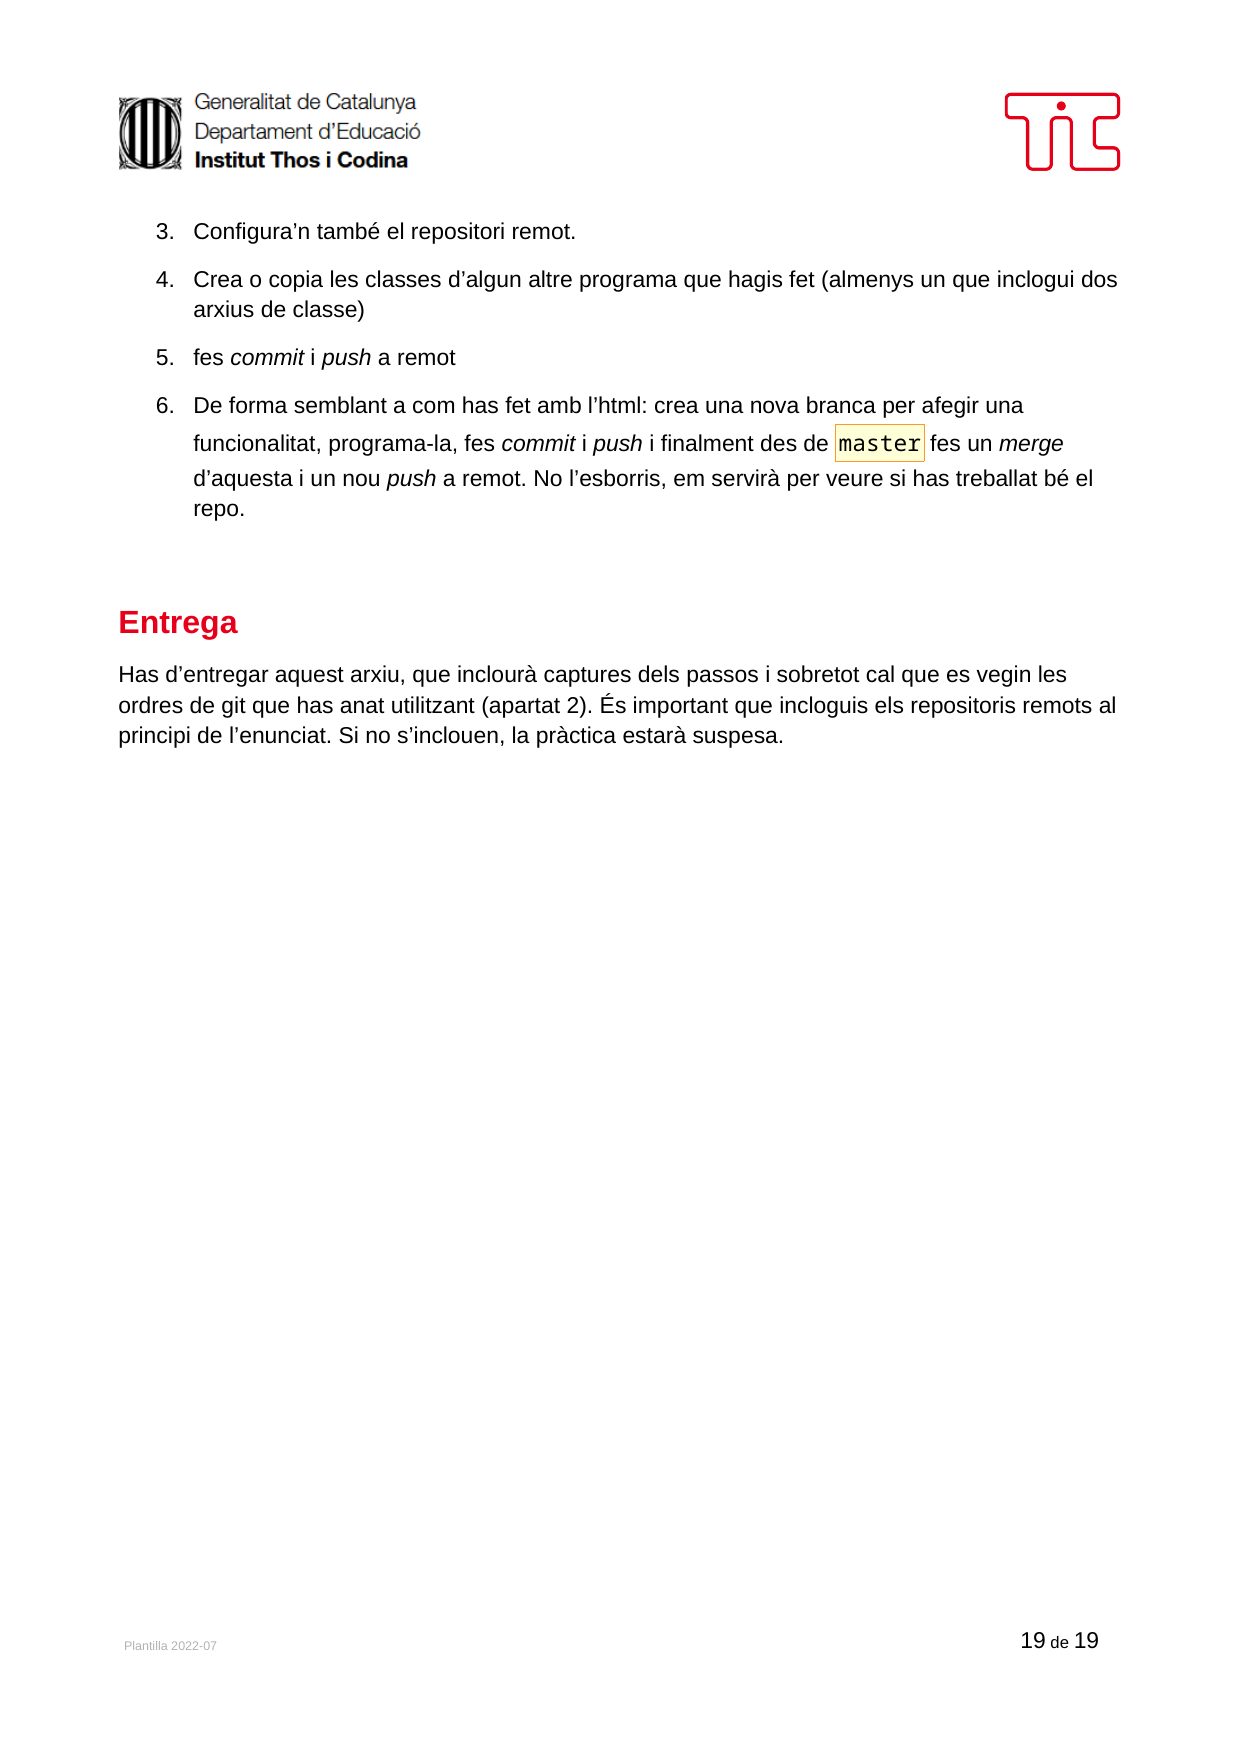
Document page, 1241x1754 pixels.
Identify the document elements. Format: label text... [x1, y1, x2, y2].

picture [118, 92, 422, 171]
list De forma semblant a com has fet amb l’html: crea una nova branca per afegir una funcionalitat, programa-la, fes commit i push i finalment des de master fes un merge d’aquesta i un nou push a remot. No l’esborris, em servirà per veure si has treballat bé el repo. [156, 392, 1122, 522]
list Configura’n també el repositori remot. [156, 218, 1122, 244]
text Has d’entregar aquest arxiu, que inclourà captures dels passos i sobretot cal que es vegin les ordres de git que has anat utilitzant (apartat 2). És important que incloguis els repositoris remots al principi de l’enunciat. Si no s’inclouen, la pràctica estarà suspesa. [118, 661, 1122, 748]
list fes commit i push a remot [156, 344, 1122, 371]
list Crea o copia les classes d’algun altre programa que hagis fet (almenys un que inclogui dos arxius de classe) [156, 266, 1122, 323]
picture [1004, 92, 1123, 171]
subtitle Entrega [118, 603, 1122, 640]
